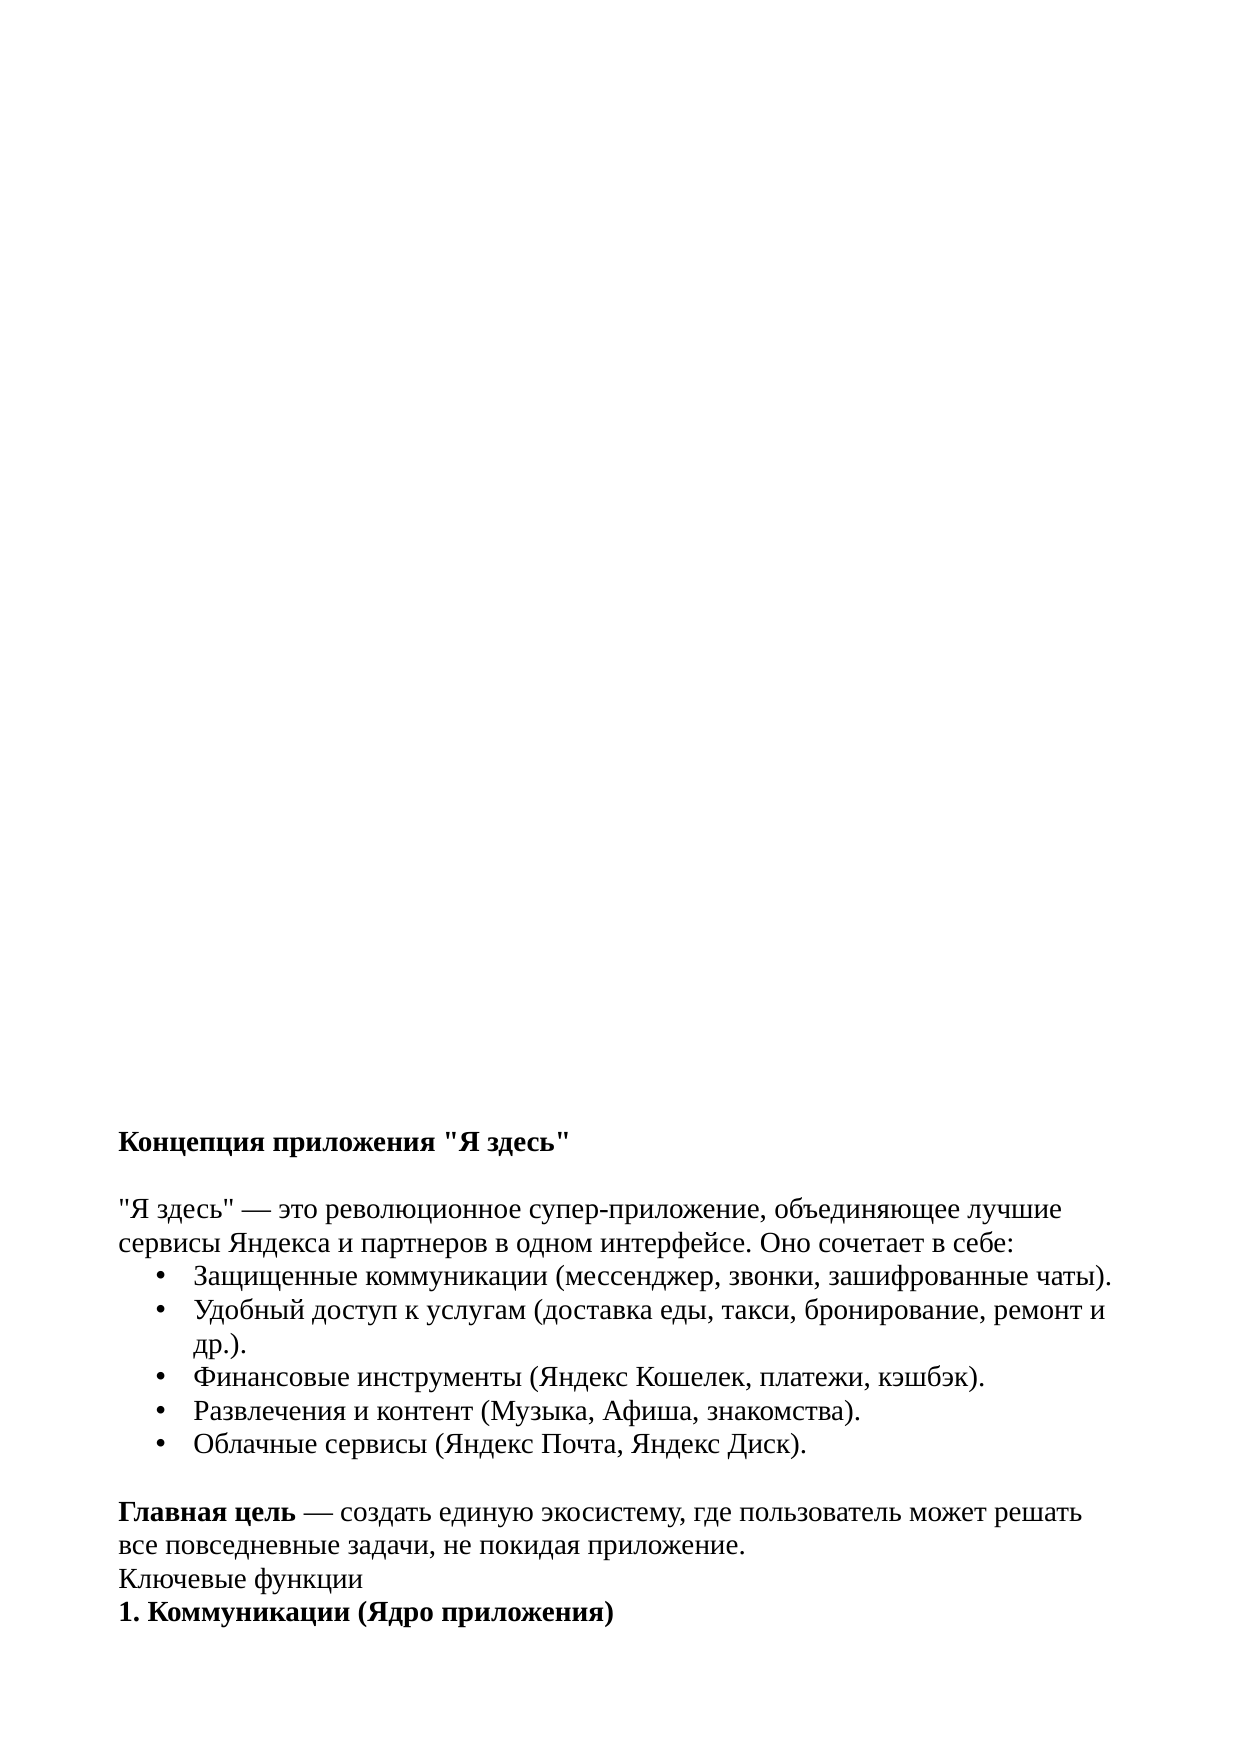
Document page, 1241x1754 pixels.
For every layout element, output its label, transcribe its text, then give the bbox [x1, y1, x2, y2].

list Облачные сервисы (Яндекс Почта, Яндекс Диск). [156, 1427, 1122, 1460]
list Финансовые инструменты (Яндекс Кошелек, платежи, кэшбэк). [156, 1359, 1122, 1393]
text Ключевые функции [118, 1561, 1122, 1594]
text Концепция приложения "Я здесь" [118, 1124, 1122, 1158]
list Защищенные коммуникации (мессенджер, звонки, зашифрованные чаты). [156, 1258, 1122, 1292]
text Главная цель — создать единую экосистему, где пользователь может решать все повседневные задачи, не покидая приложение. [118, 1494, 1122, 1561]
text 1. Коммуникации (Ядро приложения) [118, 1594, 1122, 1628]
list Удобный доступ к услугам (доставка еды, такси, бронирование, ремонт и др.). [156, 1292, 1122, 1359]
text "Я здесь" — это революционное супер-приложение, объединяющее лучшие сервисы Яндекса и партнеров в одном интерфейсе. Оно сочетает в себе: [118, 1191, 1122, 1258]
list Развлечения и контент (Музыка, Афиша, знакомства). [156, 1393, 1122, 1427]
